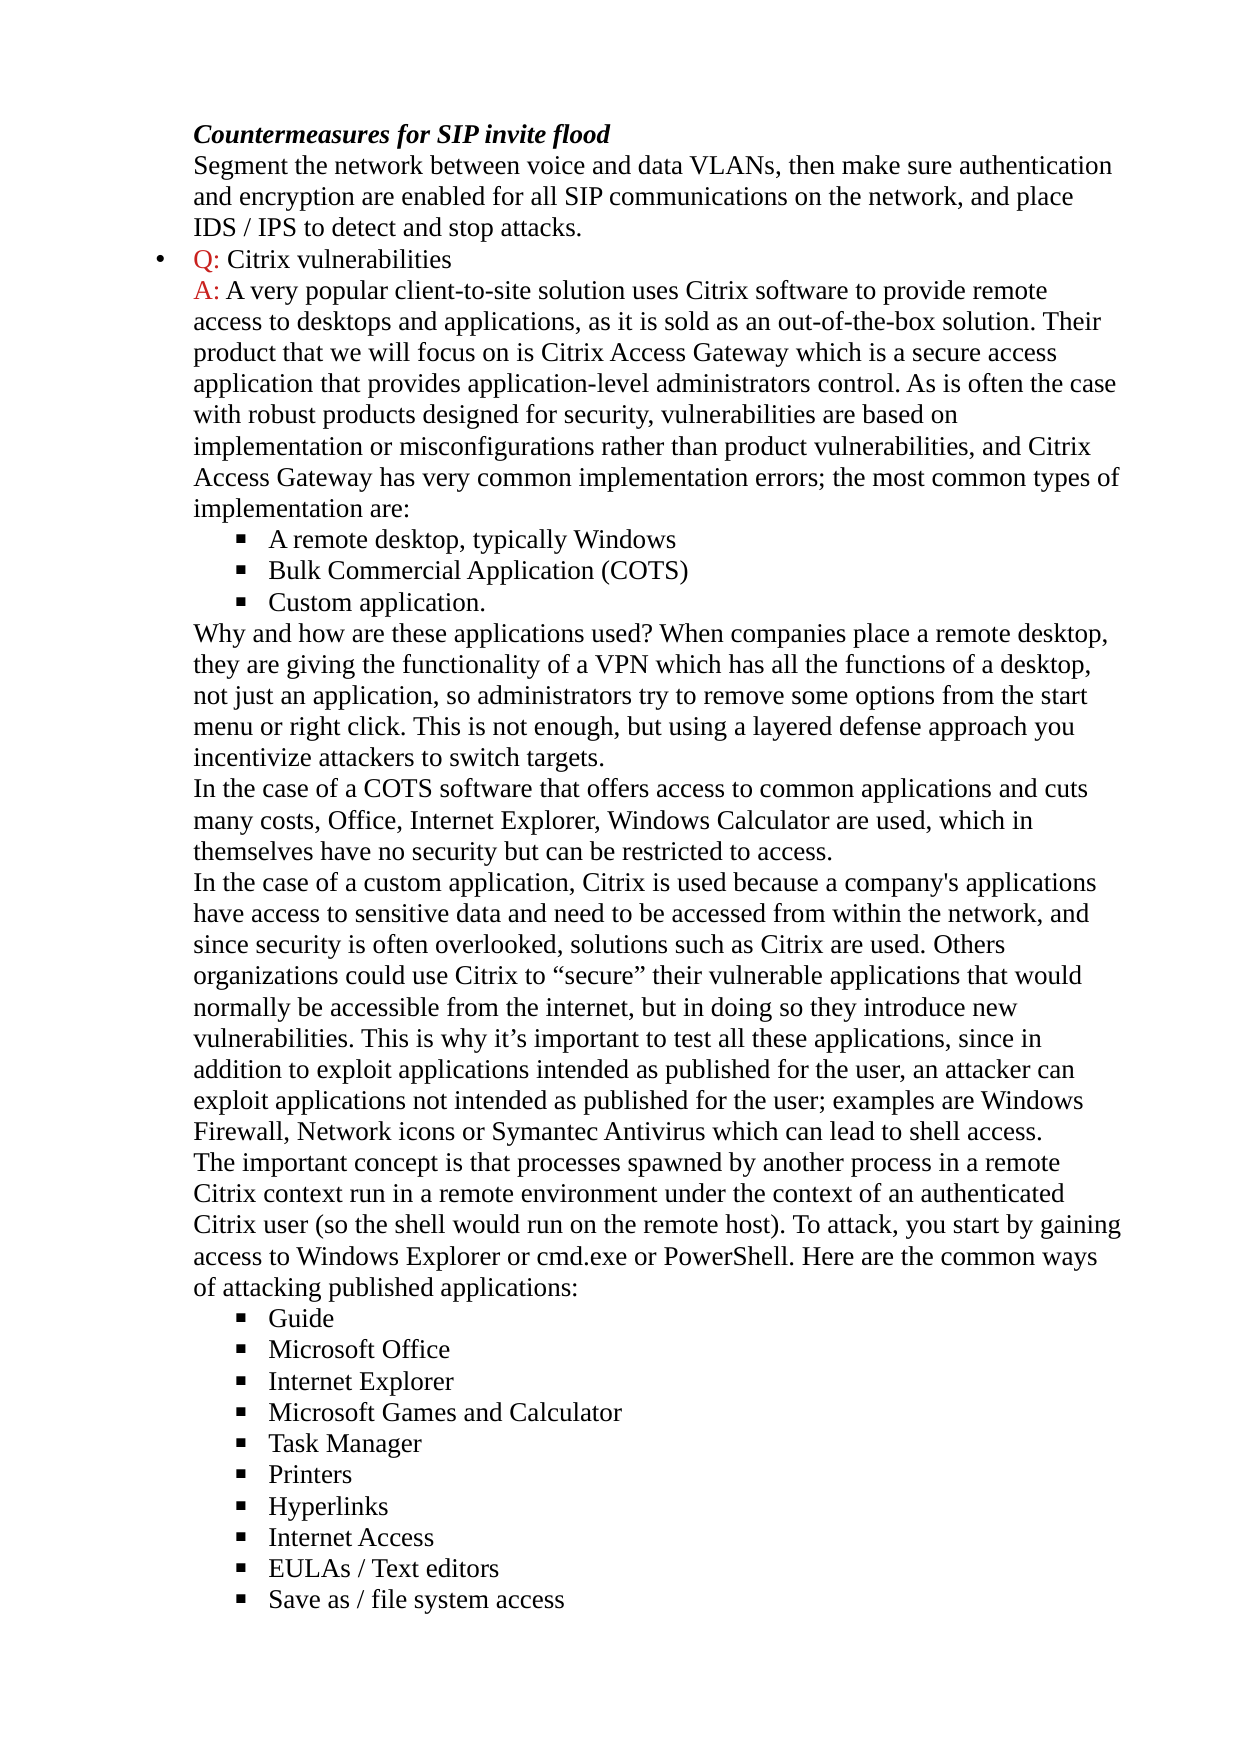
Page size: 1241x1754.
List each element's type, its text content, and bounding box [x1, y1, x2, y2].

list Segment the network between voice and data VLANs, then make sure authentication and encryption are enabled for all SIP communications on the network, and place IDS / IPS to detect and stop attacks. [156, 149, 1122, 243]
list Q: Citrix vulnerabilities [156, 243, 1122, 274]
list Hyperlinks [231, 1489, 1122, 1521]
list Bulk Commercial Application (COTS) [231, 554, 1122, 586]
list A remote desktop, typically Windows [231, 523, 1122, 554]
list Printers [231, 1458, 1122, 1489]
list Countermeasures for SIP invite flood [156, 118, 1122, 149]
list Guide [231, 1302, 1122, 1333]
list In the case of a custom application, Citrix is used because a company's applications have access to sensitive data and need to be accessed from within the network, and since security is often overlooked, solutions such as Citrix are used. Others [156, 866, 1122, 959]
list A: A very popular client-to-site solution uses Citrix software to provide remote access to desktops and applications, as it is sold as an out-of-the-box solution. Their product that we will focus on is Citrix Access Gateway which is a secure access application that provides application-level administrators control. As is often the case with robust products designed for security, vulnerabilities are based on implementation or misconfigurations rather than product vulnerabilities, and Citrix Access Gateway has very common implementation errors; the most common types of implementation are: [156, 274, 1122, 523]
list Task Manager [231, 1427, 1122, 1458]
list EULAs / Text editors [231, 1552, 1122, 1583]
list Why and how are these applications used? When companies place a remote desktop, they are giving the functionality of a VPN which has all the functions of a desktop, not just an application, so administrators try to remove some options from the start menu or right click. This is not enough, but using a layered defense approach you incentivize attackers to switch targets. [156, 617, 1122, 773]
list In the case of a COTS software that offers access to common applications and cuts many costs, Office, Internet Explorer, Windows Calculator are used, which in themselves have no security but can be restricted to access. [156, 773, 1122, 866]
list Microsoft Office [231, 1333, 1122, 1364]
list Microsoft Games and Calculator [231, 1396, 1122, 1427]
list Save as / file system access [231, 1583, 1122, 1614]
list Internet Explorer [231, 1364, 1122, 1396]
list Custom application. [231, 586, 1122, 617]
list organizations could use Citrix to “secure” their vulnerable applications that would normally be accessible from the internet, but in doing so they introduce new vulnerabilities. This is why it’s important to test all these applications, since in addition to exploit applications intended as published for the user, an attacker can exploit applications not intended as published for the user; examples are Windows Firewall, Network icons or Symantec Antivirus which can lead to shell access. [156, 959, 1122, 1146]
list The important concept is that processes spawned by another process in a remote Citrix context run in a remote environment under the context of an authenticated Citrix user (so the shell would run on the remote host). To attack, you start by gaining access to Windows Explorer or cmd.exe or PowerShell. Here are the common ways of attacking published applications: [156, 1146, 1122, 1302]
list Internet Access [231, 1521, 1122, 1552]
